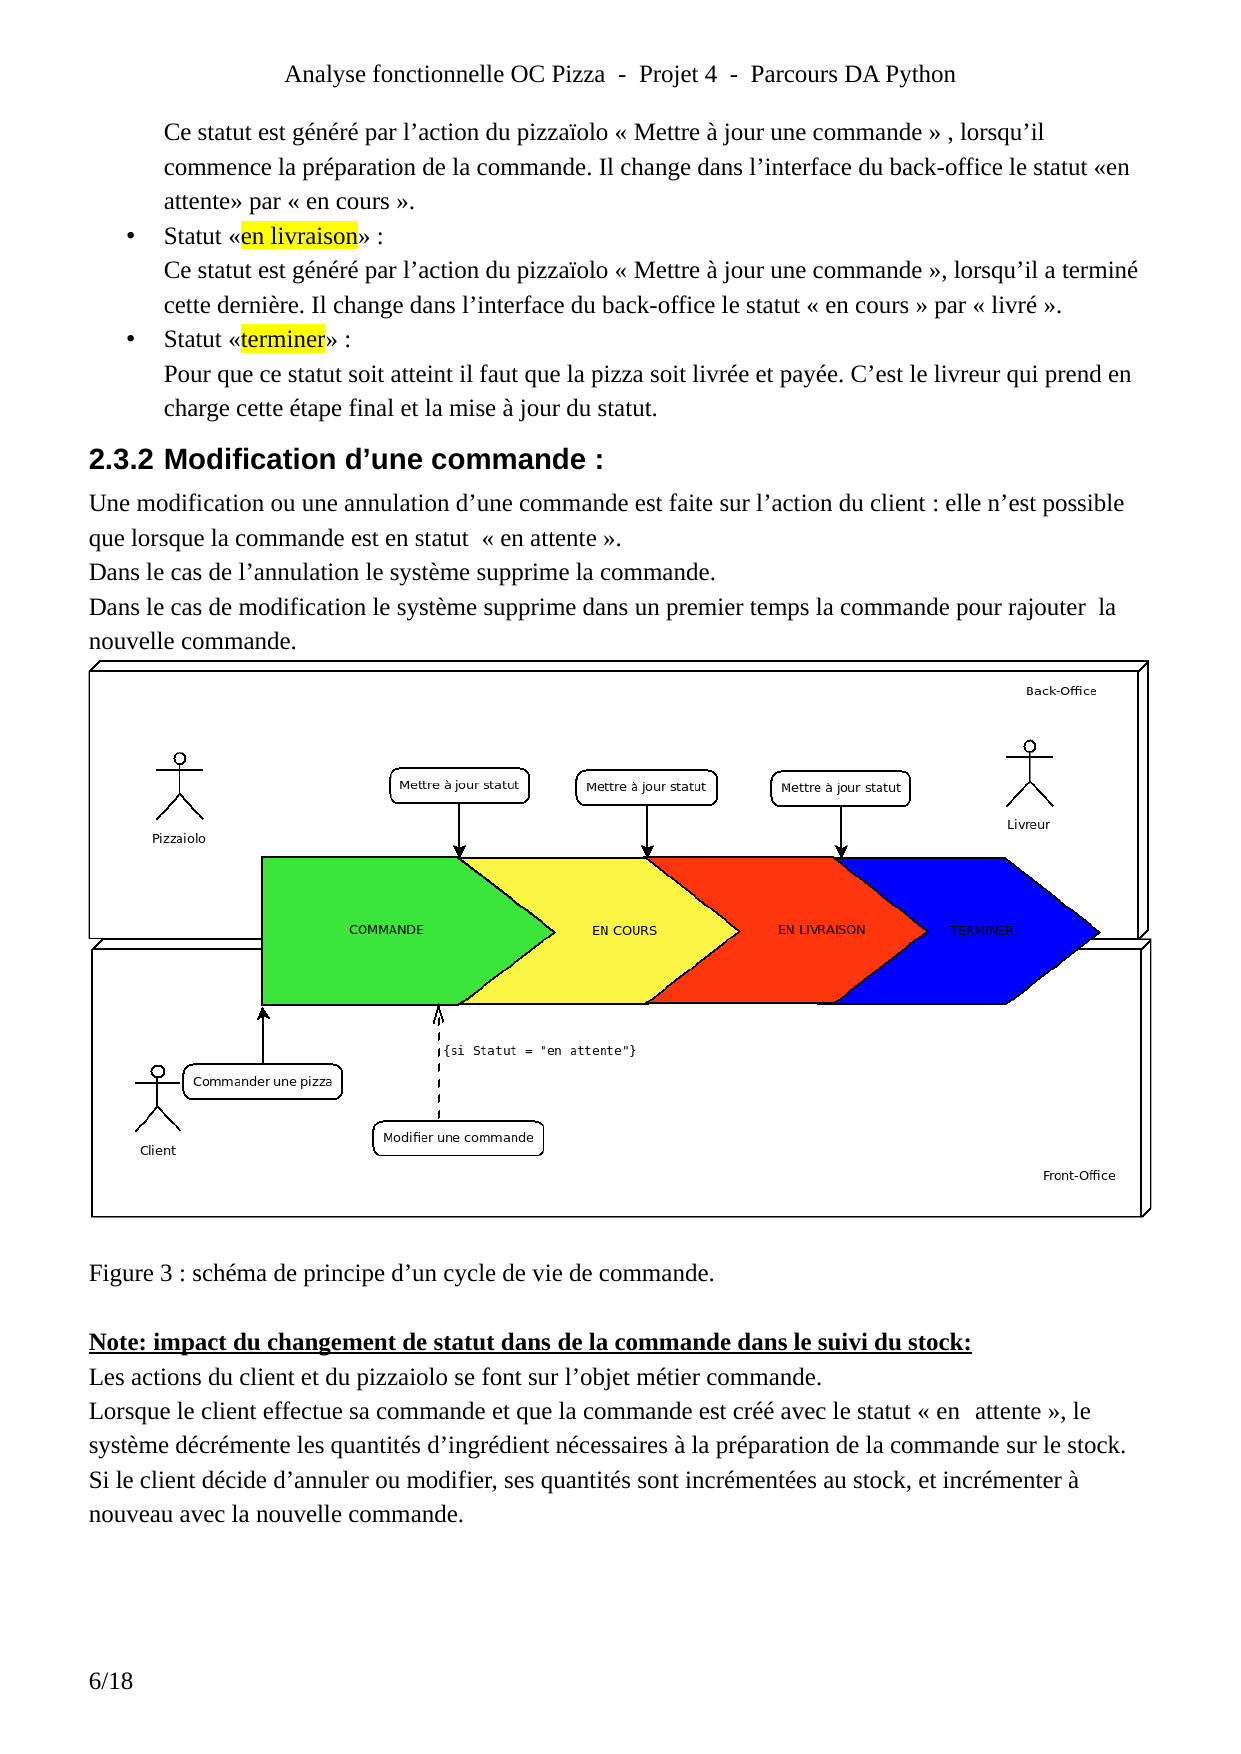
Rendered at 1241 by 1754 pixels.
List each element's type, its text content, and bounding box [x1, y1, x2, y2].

list Ce statut est généré par l’action du pizzaïolo « Mettre à jour une commande » , lorsqu’il commence la préparation de la commande. Il change dans l’interface du back-office le statut «en attente» par « en cours ». [126, 117, 1152, 215]
text Dans le cas de l’annulation le système supprime la commande. [88, 557, 1152, 586]
text Note: impact du changement de statut dans de la commande dans le suivi du stock: [88, 1327, 1152, 1356]
list Ce statut est généré par l’action du pizzaïolo « Mettre à jour une commande », lorsqu’il a terminé cette dernière. Il change dans l’interface du back-office le statut « en cours » par « livré ». [126, 255, 1152, 318]
text Les actions du client et du pizzaiolo se font sur l’objet métier commande. [88, 1362, 1152, 1390]
picture [88, 660, 1152, 1218]
text Une modification ou une annulation d’une commande est faite sur l’action du client : elle n’est possible que lorsque la commande est en statut « en attente ». [88, 488, 1152, 552]
subtitle Modification d’une commande : [88, 442, 1152, 476]
list Statut «terminer» : [126, 324, 1152, 353]
list Pour que ce statut soit atteint il faut que la pizza soit livrée et payée. C’est le livreur qui prend en charge cette étape final et la mise à jour du statut. [126, 359, 1152, 422]
text Dans le cas de modification le système supprime dans un premier temps la commande pour rajouter la nouvelle commande. [88, 592, 1152, 655]
text Lorsque le client effectue sa commande et que la commande est créé avec le statut « en attente », le système décrémente les quantités d’ingrédient nécessaires à la préparation de la commande sur le stock. Si le client décide d’annuler ou modifier, ses quantités sont incrémentées au stock, et incrémenter à nouveau avec la nouvelle commande. [88, 1396, 1152, 1528]
text Figure 3 : schéma de principe d’un cycle de vie de commande. [88, 1258, 1152, 1287]
list Statut «en livraison» : [126, 221, 1152, 249]
